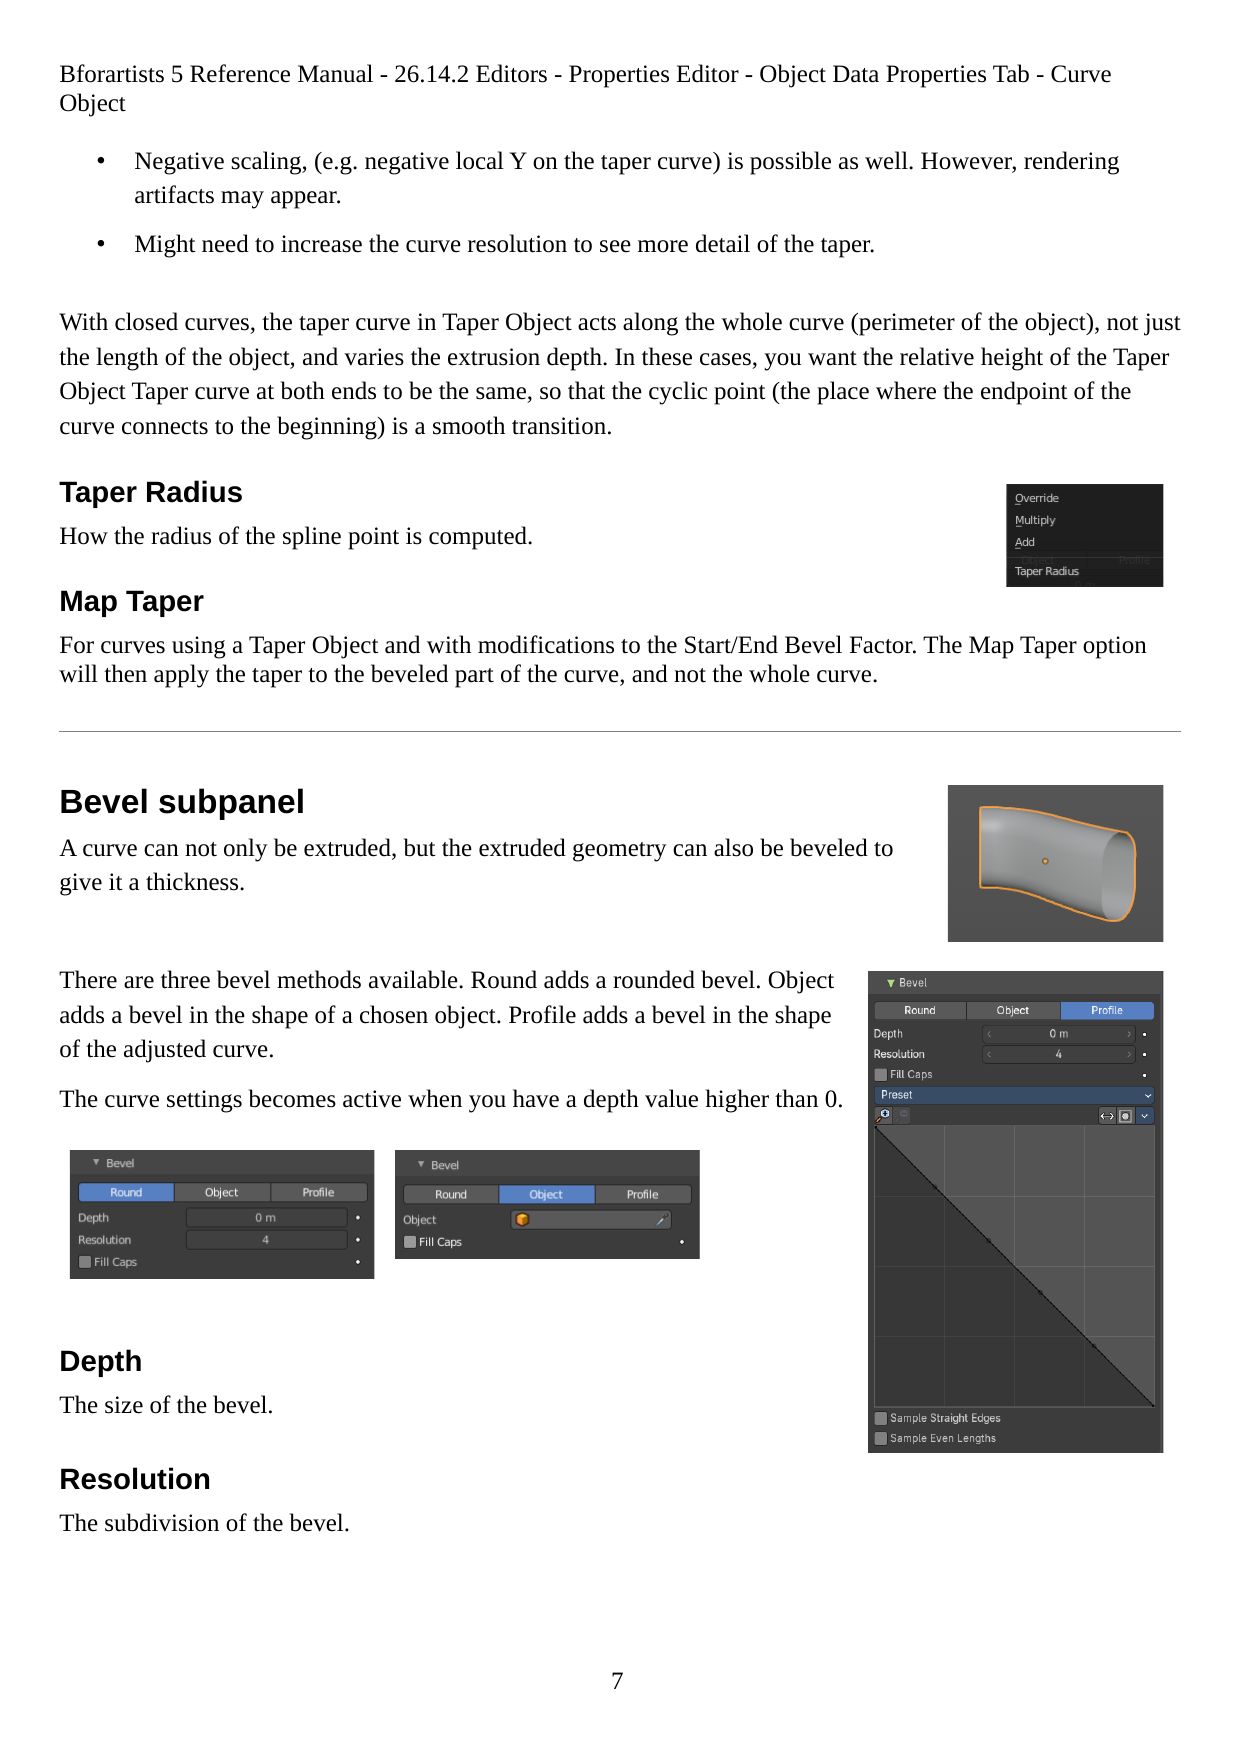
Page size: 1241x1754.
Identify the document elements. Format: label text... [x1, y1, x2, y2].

picture [868, 971, 1164, 1453]
text The curve settings becomes active when you have a depth value higher than 0. [59, 1084, 868, 1112]
text For curves using a Taper Object and with modifications to the Start/End Bevel Factor. The Map Taper option will then apply the taper to the beveled part of the curve, and not the whole curve. [59, 631, 1181, 688]
picture [947, 785, 1164, 942]
subtitle Bevel subpanel [59, 782, 1181, 821]
subtitle Taper Radius [59, 474, 1181, 508]
picture [69, 1150, 375, 1279]
text A curve can not only be extruded, but the extruded geometry can also be beveled to give it a thickness. [59, 833, 947, 896]
text There are three bevel methods available. Round adds a rounded bevel. Object adds a bevel in the shape of a chosen object. Profile adds a bevel in the shape of the adjusted curve. [59, 966, 1181, 1063]
picture [1006, 484, 1164, 587]
text The size of the bevel. [59, 1390, 868, 1418]
text [1164, 1390, 1181, 1418]
text The subdivision of the bevel. [59, 1508, 1181, 1537]
subtitle Resolution [59, 1462, 1181, 1496]
subtitle Map Taper [59, 584, 1181, 618]
subtitle [1164, 1343, 1181, 1377]
text With closed curves, the taper curve in Taper Object acts along the whole curve (perimeter of the object), not just the length of the object, and varies the extrusion depth. In these cases, you want the relative height of the Taper Object Taper curve at both ends to be the same, so that the cyclic point (the place where the endpoint of the curve connects to the beginning) is a smooth transition. [59, 307, 1181, 439]
list Negative scaling, (e.g. negative local Y on the taper curve) is possible as well. However, rendering artifacts may appear. [97, 146, 1181, 209]
text How the radius of the spline point is computed. [59, 521, 1006, 549]
list Might need to increase the curve resolution to see more detail of the taper. [97, 229, 1181, 258]
subtitle Depth [59, 1343, 868, 1377]
picture [395, 1150, 700, 1259]
